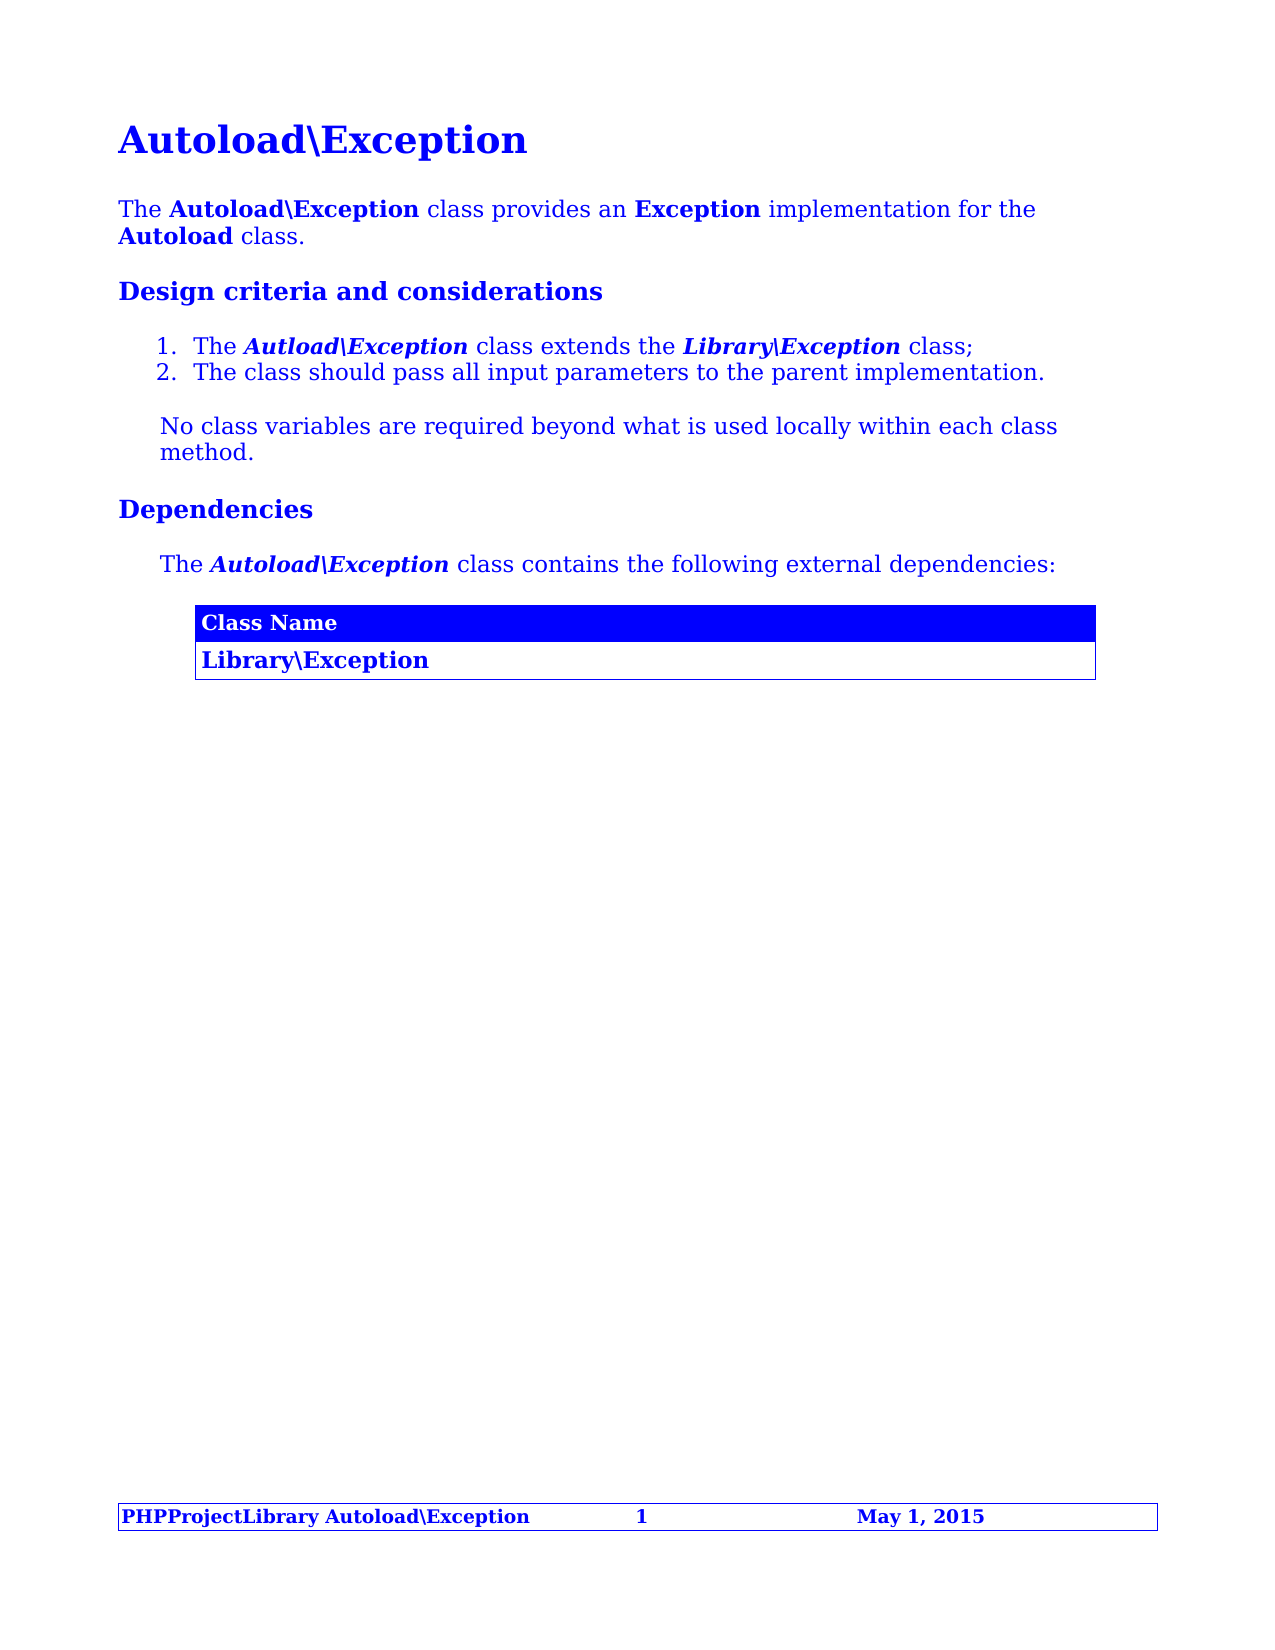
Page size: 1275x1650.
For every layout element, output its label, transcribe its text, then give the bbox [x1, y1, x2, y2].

list The Autload\Exception class extends the Library\Exception class; [156, 333, 1157, 359]
table_cell Library\Exception [196, 642, 1095, 679]
list The class should pass all input parameters to the parent implementation. [156, 359, 1157, 386]
text No class variables are required beyond what is used locally within each class method. [159, 413, 1157, 466]
title Design criteria and considerations [118, 277, 1157, 306]
text The Autoload\Exception class provides an Exception implementation for the Autoload class. [118, 196, 1157, 250]
title Autoload\Exception [118, 118, 1157, 162]
table_header Class Name [196, 606, 1095, 641]
text The Autoload\Exception class contains the following external dependencies: [159, 552, 1157, 578]
title Dependencies [118, 496, 1157, 525]
